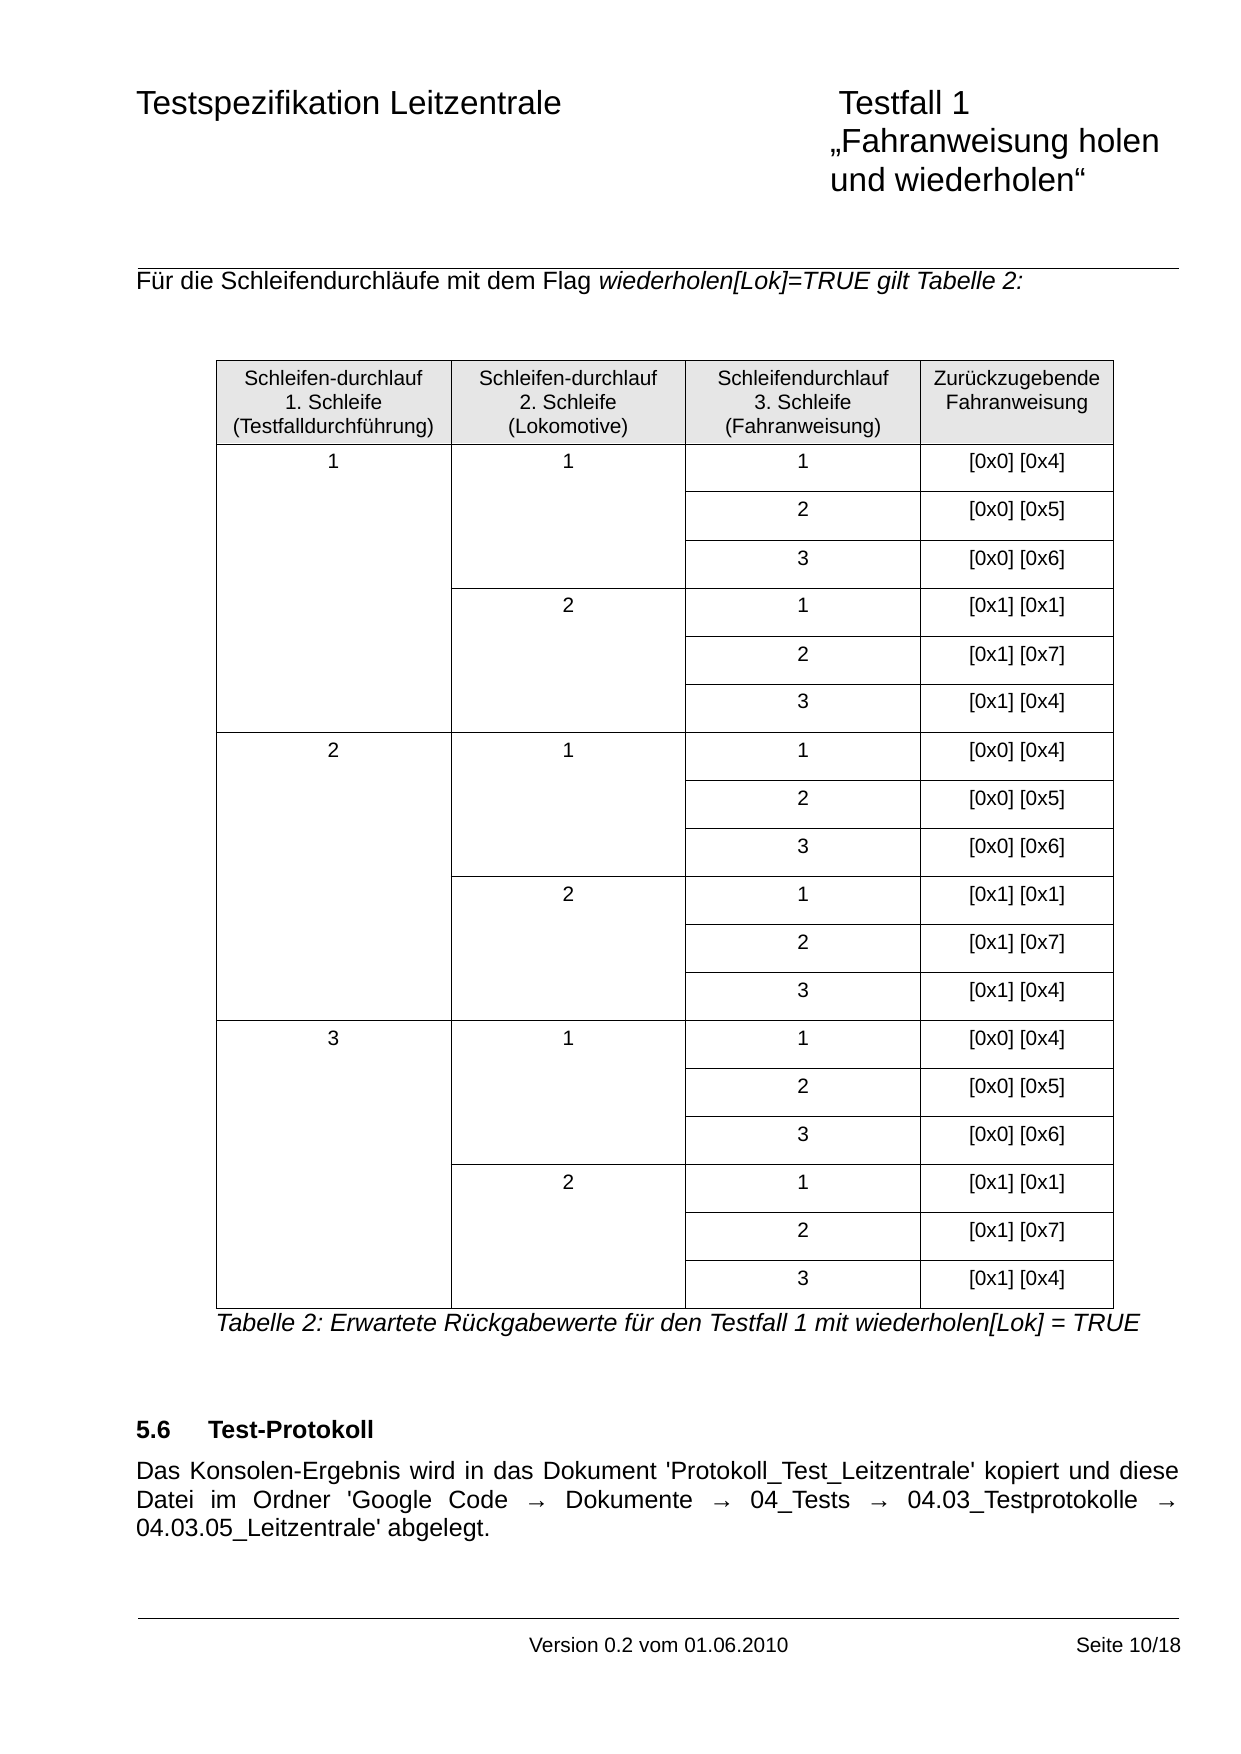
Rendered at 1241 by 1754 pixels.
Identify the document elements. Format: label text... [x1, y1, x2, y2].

table_cell 1 [686, 1021, 920, 1068]
table_cell 2 [686, 637, 920, 683]
text Das Konsolen-Ergebnis wird in das Dokument 'Protokoll_Test_Leitzentrale' kopiert und diese Datei im Ordner 'Google Code → Dokumente → 04_Tests → 04.03_Testprotokolle → 04.03.05_Leitzentrale' abgelegt. [136, 1456, 1181, 1542]
table_cell 2 [452, 589, 685, 732]
table_cell [0x0] [0x4] [921, 1021, 1113, 1068]
table_cell 2 [686, 781, 920, 828]
table_cell 3 [686, 829, 920, 876]
table_cell [0x1] [0x7] [921, 637, 1113, 683]
table_cell [0x0] [0x6] [921, 1117, 1113, 1164]
table_cell 1 [686, 445, 920, 491]
text Tabelle 2: Erwartete Rückgabewerte für den Testfall 1 mit wiederholen[Lok] = TRUE [215, 1308, 1181, 1337]
table_header Schleifendurchlauf 3. Schleife (Fahranweisung) [686, 361, 920, 443]
table_cell [0x1] [0x4] [921, 1261, 1113, 1308]
table_cell 1 [217, 445, 451, 732]
table_cell 1 [686, 1165, 920, 1212]
table_cell 1 [452, 733, 685, 876]
table_cell 1 [686, 877, 920, 924]
text Für die Schleifendurchläufe mit dem Flag wiederholen[Lok]=TRUE gilt Tabelle 2: [136, 289, 587, 294]
table_cell [0x0] [0x6] [921, 829, 1113, 876]
table_cell 2 [686, 492, 920, 539]
table_cell [0x1] [0x4] [921, 973, 1113, 1020]
table_cell 1 [452, 1021, 685, 1164]
table_cell 2 [686, 925, 920, 972]
table_header Zurückzugebende Fahranweisung [921, 361, 1113, 443]
table_cell [0x1] [0x1] [921, 1165, 1113, 1212]
table_cell 1 [686, 589, 920, 636]
table_cell 3 [686, 685, 920, 732]
table_cell [0x0] [0x4] [921, 445, 1113, 491]
table_header Schleifen-durchlauf 1. Schleife (Testfalldurchführung) [217, 361, 451, 443]
table_cell 3 [686, 541, 920, 587]
table_cell 3 [686, 1117, 920, 1164]
table_cell [0x1] [0x7] [921, 925, 1113, 972]
table_cell [0x1] [0x1] [921, 877, 1113, 924]
table_cell 3 [686, 1261, 920, 1308]
table_cell 1 [452, 445, 685, 587]
table_cell [0x0] [0x5] [921, 492, 1113, 539]
subtitle Test-Protokoll [136, 1414, 1181, 1443]
table_cell [0x1] [0x7] [921, 1213, 1113, 1260]
table_cell [0x1] [0x4] [921, 685, 1113, 732]
table_cell [0x0] [0x5] [921, 1069, 1113, 1116]
table_cell 2 [686, 1069, 920, 1116]
table_cell 3 [217, 1021, 451, 1308]
table_cell 1 [686, 733, 920, 779]
table_cell 2 [452, 877, 685, 1020]
table_cell [0x0] [0x5] [921, 781, 1113, 828]
table_header Schleifen-durchlauf 2. Schleife (Lokomotive) [452, 361, 685, 443]
table_cell 2 [217, 733, 451, 1020]
table_cell 2 [686, 1213, 920, 1260]
table_cell 2 [452, 1165, 685, 1308]
table_cell [0x0] [0x6] [921, 541, 1113, 587]
table_cell [0x1] [0x1] [921, 589, 1113, 636]
table_cell [0x0] [0x4] [921, 733, 1113, 779]
table_cell 3 [686, 973, 920, 1020]
